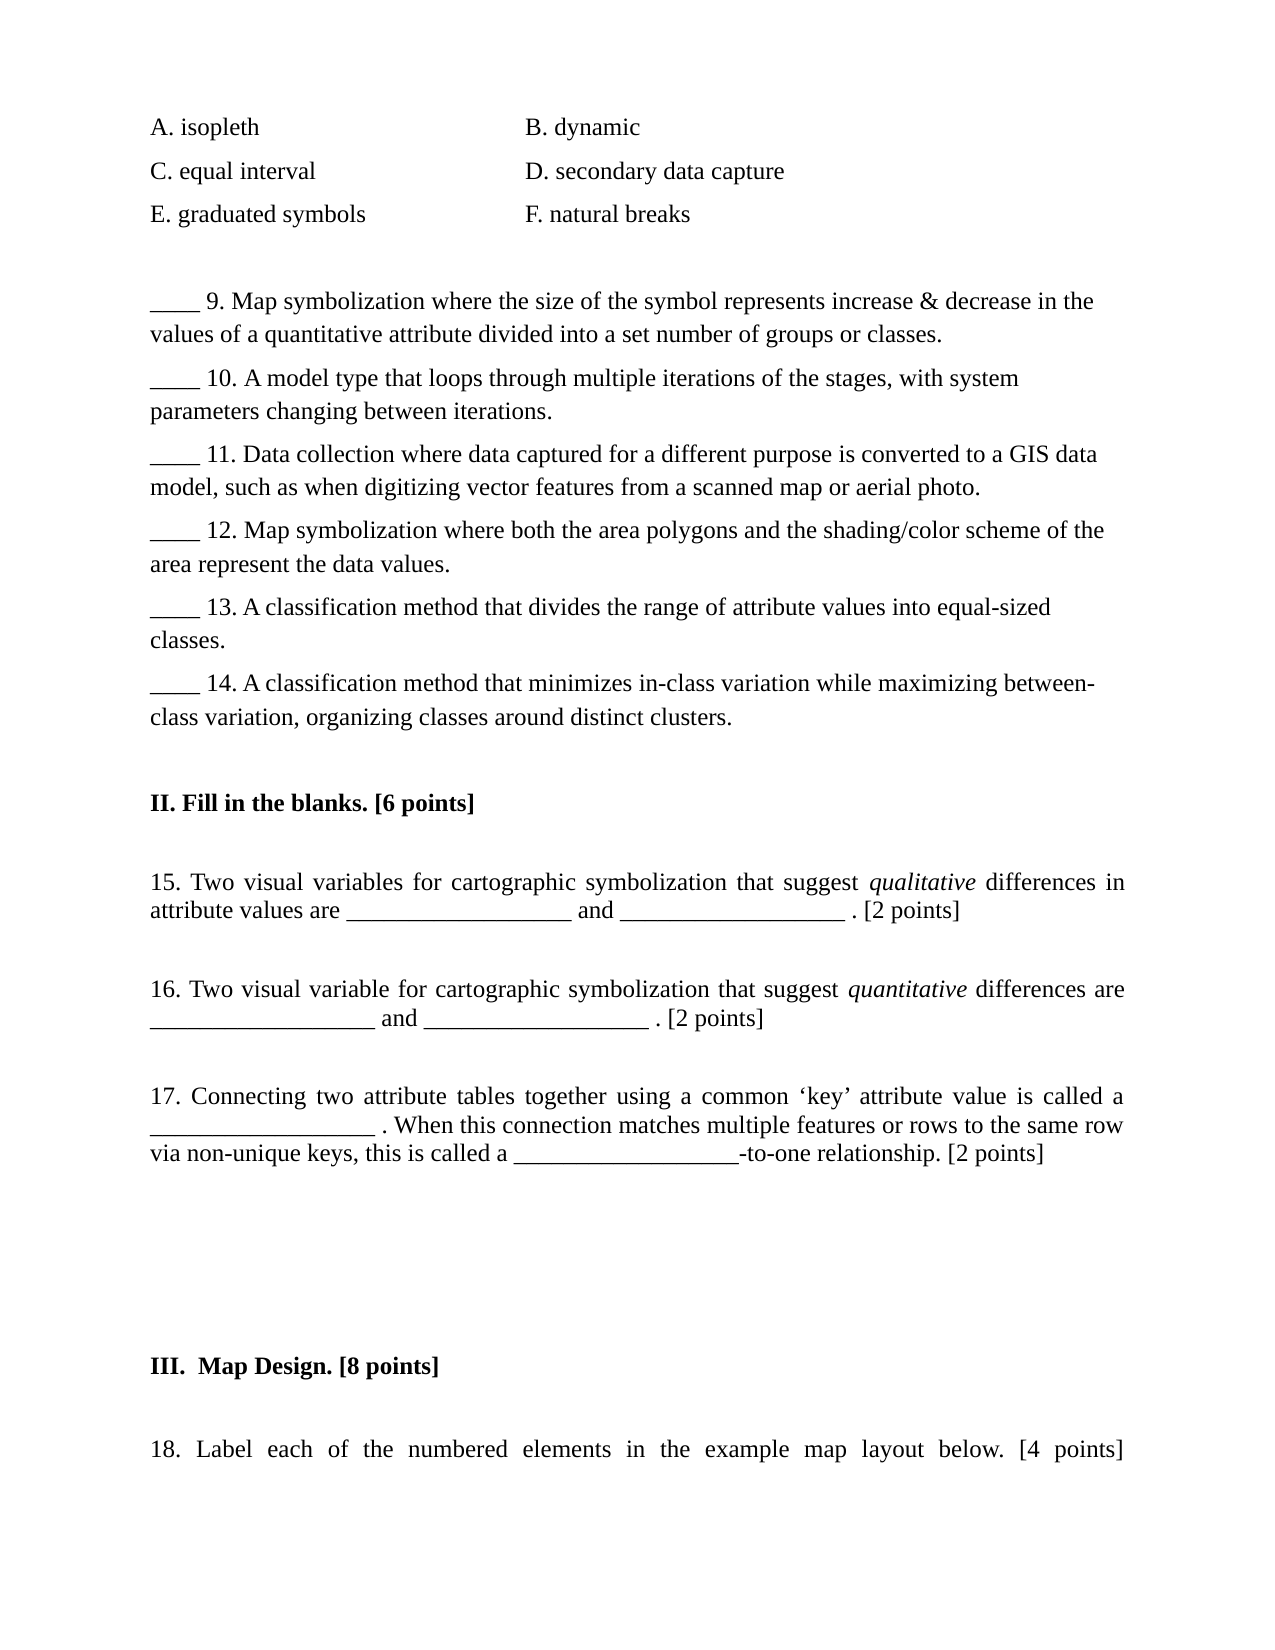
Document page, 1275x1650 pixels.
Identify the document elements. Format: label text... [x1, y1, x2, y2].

text ____ 12. Map symbolization where both the area polygons and the shading/color scheme of the area represent the data values. [150, 516, 1125, 577]
text ____ 9. Map symbolization where the size of the symbol represents increase & decrease in the values of a quantitative attribute divided into a set number of groups or classes. [150, 286, 1125, 348]
text III. Map Design. [8 points] [150, 1351, 1125, 1380]
text II. Fill in the blanks. [6 points] [150, 788, 1125, 817]
text A. isopleth B. dynamic [150, 112, 1125, 141]
text ____ 14. A classification method that minimizes in-class variation while maximizing between-class variation, organizing classes around distinct clusters. [150, 668, 1125, 730]
text 18. Label each of the numbered elements in the example map layout below. [4 points] [150, 1434, 1125, 1463]
text 17. Connecting two attribute tables together using a common ‘key’ attribute value is called a __________________ . When this connection matches multiple features or rows to the same row via non-unique keys, this is called a __________________-to-one relationship. [2 points] [150, 1081, 1125, 1167]
text E. graduated symbols F. natural breaks [150, 199, 1125, 228]
text C. equal interval D. secondary data capture [150, 156, 1125, 185]
text ____ 13. A classification method that divides the range of attribute values into equal-sized classes. [150, 592, 1125, 654]
text ____ 10. A model type that loops through multiple iterations of the stages, with system parameters changing between iterations. [150, 363, 1125, 424]
text 15. Two visual variables for cartographic symbolization that suggest qualitative differences in attribute values are __________________ and __________________ . [2 points] [150, 867, 1125, 924]
text 16. Two visual variable for cartographic symbolization that suggest quantitative differences are __________________ and __________________ . [2 points] [150, 974, 1125, 1031]
text ____ 11. Data collection where data captured for a different purpose is converted to a GIS data model, such as when digitizing vector features from a scanned map or aerial photo. [150, 439, 1125, 501]
